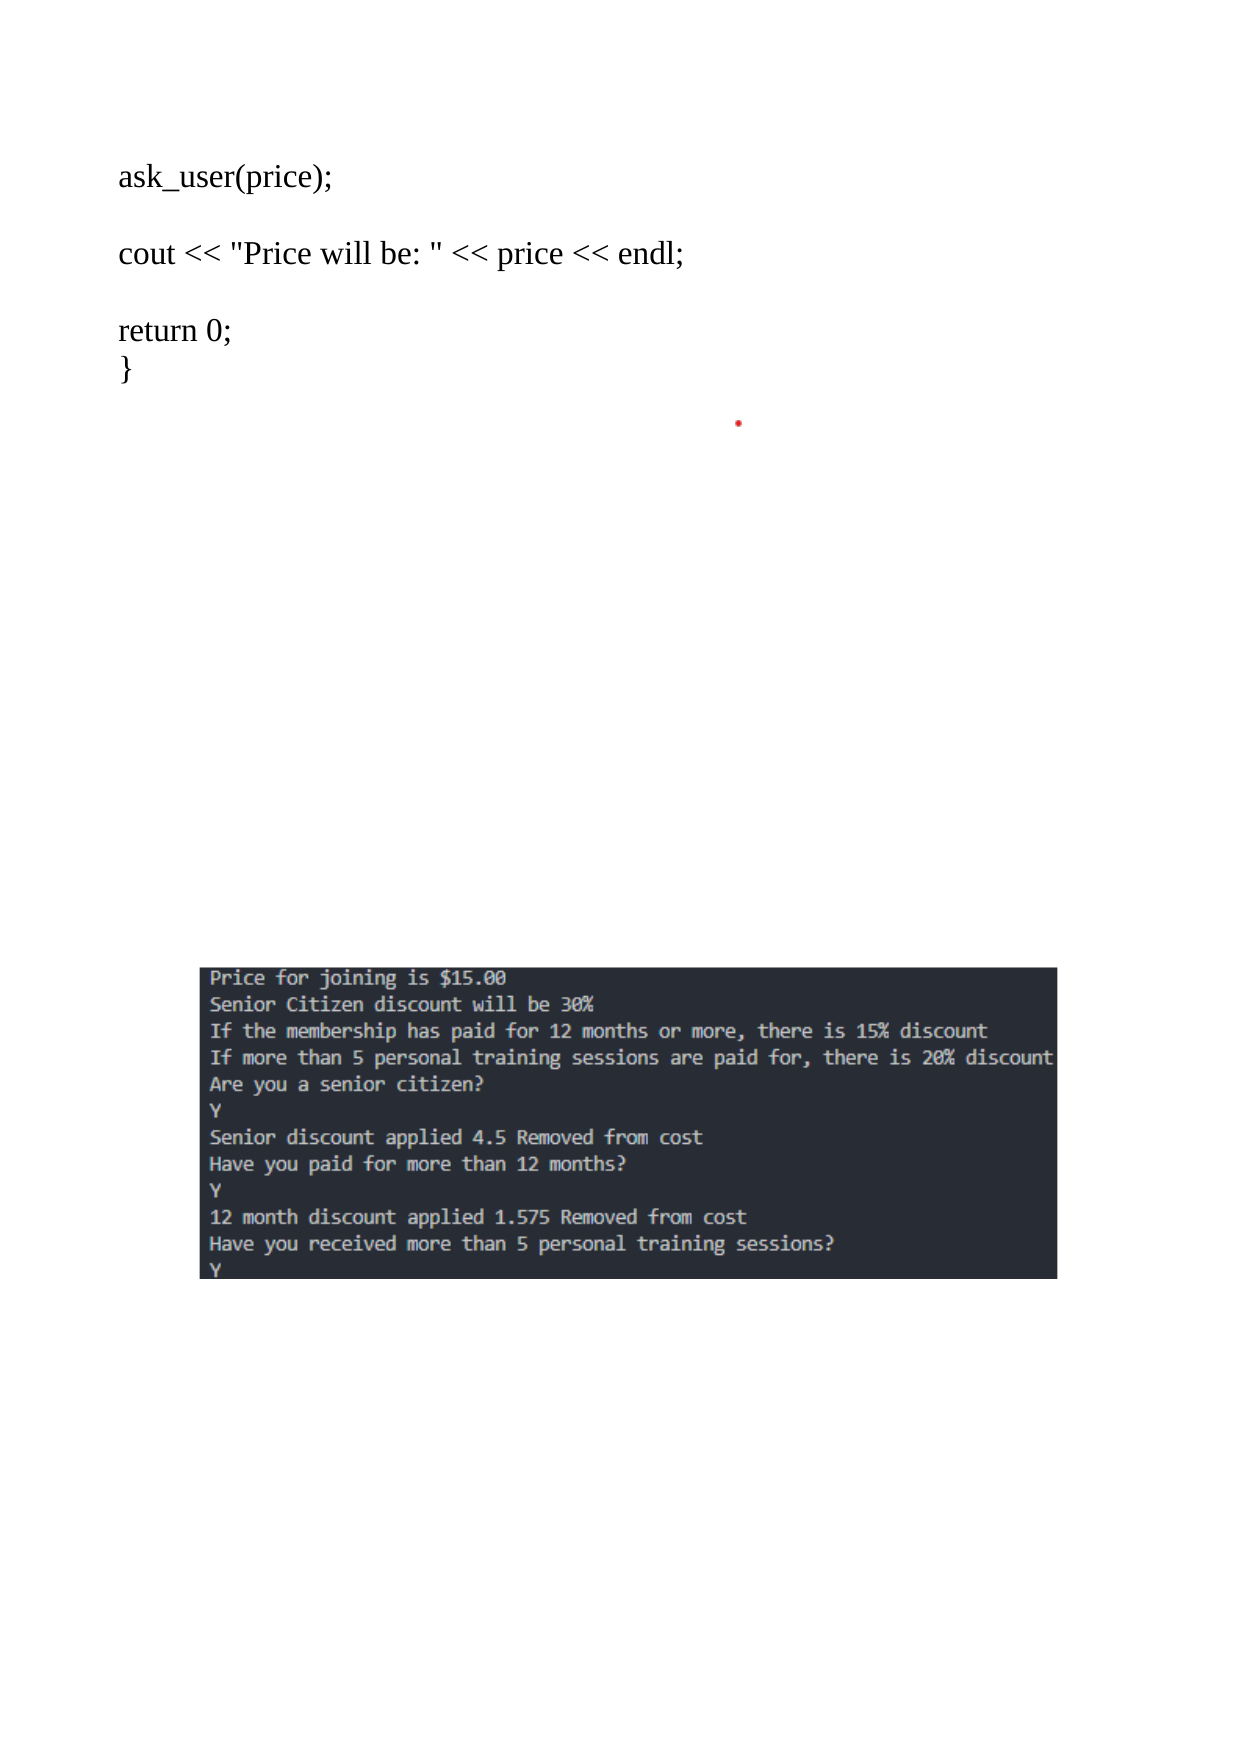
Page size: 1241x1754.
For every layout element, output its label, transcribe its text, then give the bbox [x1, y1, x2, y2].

text return 0; [118, 310, 1122, 348]
text ask_user(price); [118, 156, 1122, 195]
text } [118, 348, 1122, 386]
text cout << "Price will be: " << price << endl; [118, 233, 1122, 271]
picture [199, 419, 1058, 1279]
